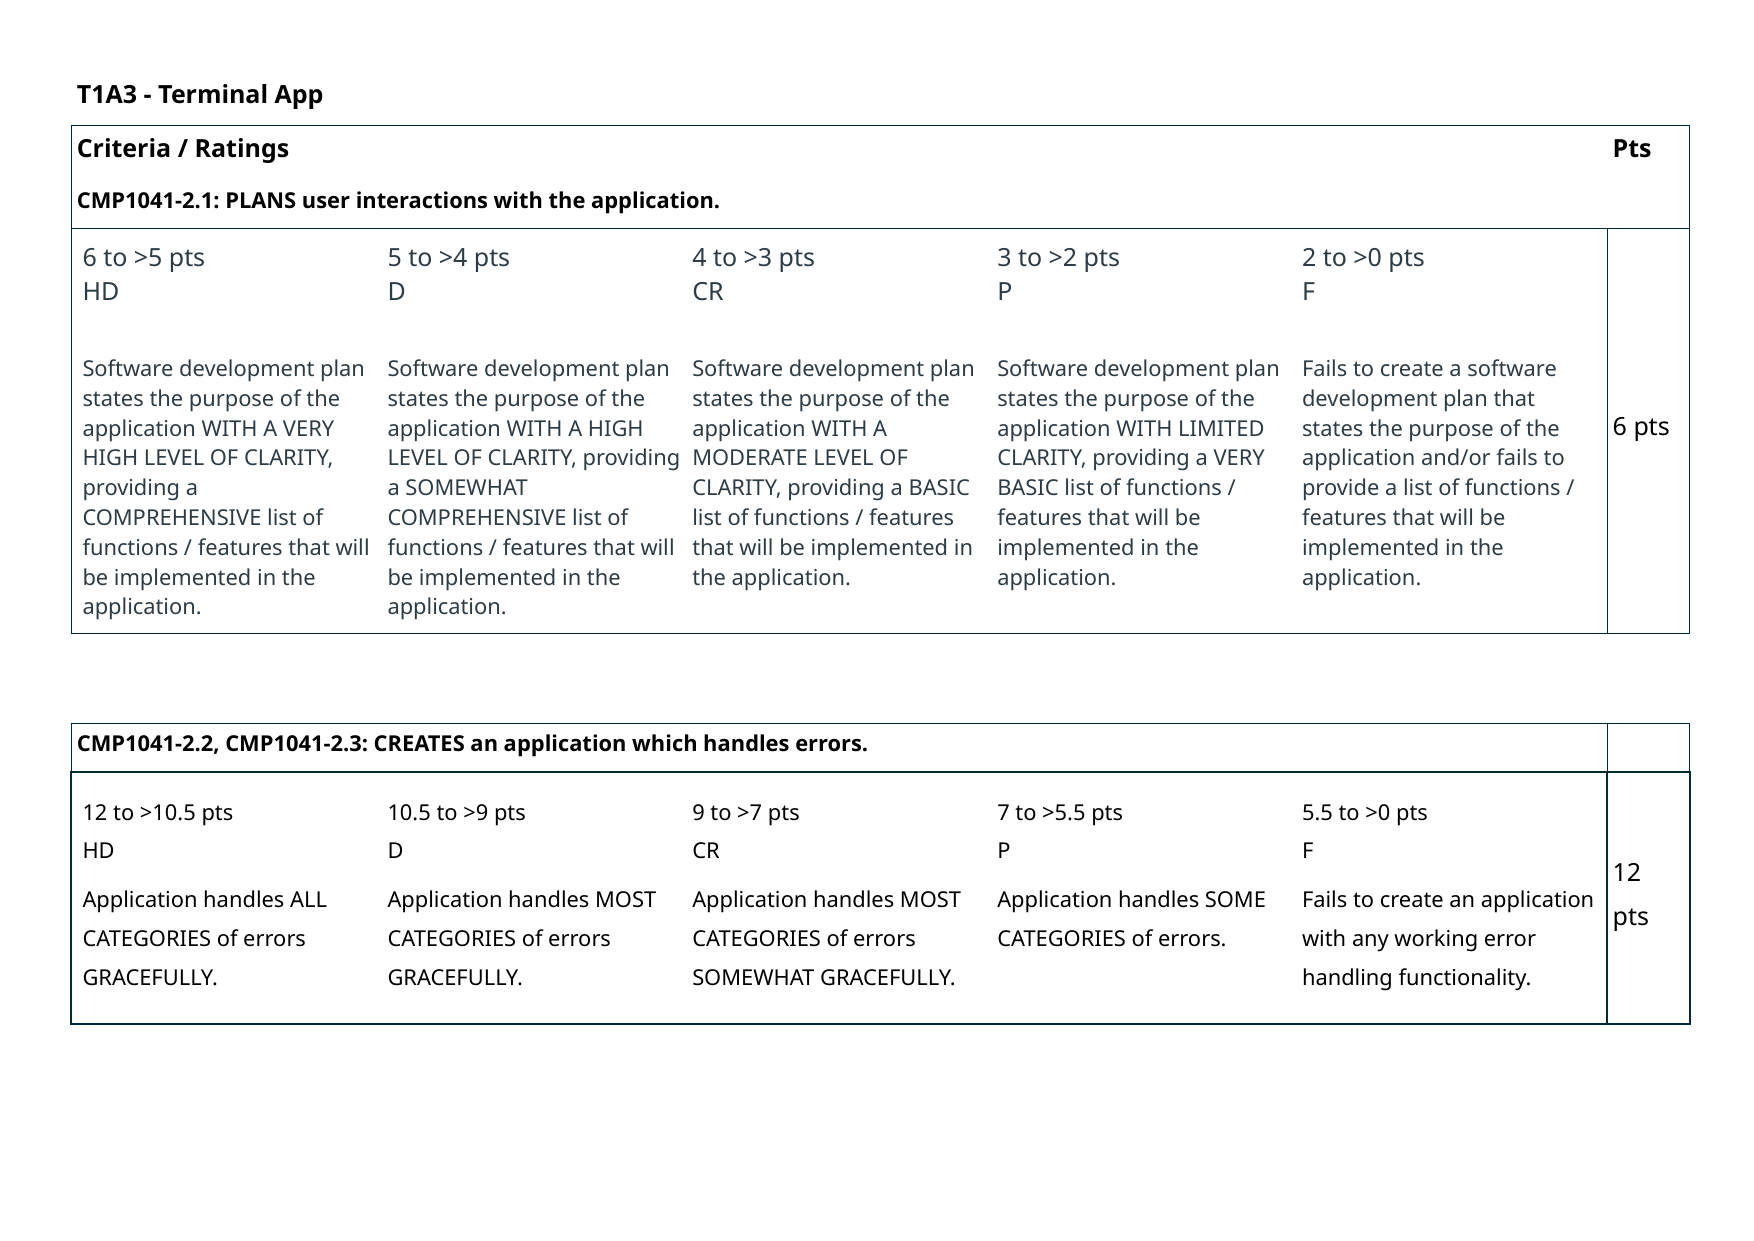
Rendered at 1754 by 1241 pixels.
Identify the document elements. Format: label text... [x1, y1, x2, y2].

table_header 5.5 to >0 pts F [1296, 791, 1601, 878]
table_cell [1607, 634, 1689, 722]
table_cell Application handles MOST CATEGORIES of errors SOMEWHAT GRACEFULLY. [686, 879, 991, 1004]
table_cell Criteria / Ratings [72, 126, 1607, 179]
table_cell CMP1041-2.1: PLANS user interactions with the application. [72, 179, 1689, 228]
table_cell Software development plan states the purpose of the application WITH A MODERATE LEVEL OF CLARITY, providing a BASIC list of functions / features that will be implemented in the application. [686, 347, 991, 627]
table_cell [71, 634, 1607, 722]
table_header 2 to >0 pts F [1296, 234, 1601, 347]
table_cell CMP1041-2.2, CMP1041-2.3: CREATES an application which handles errors. [72, 724, 1607, 771]
table_cell 12 pts [1608, 773, 1689, 1023]
table_cell Software development plan states the purpose of the application WITH A HIGH LEVEL OF CLARITY, providing a SOMEWHAT COMPREHENSIVE list of functions / features that will be implemented in the application. [381, 347, 686, 627]
table_cell Software development plan states the purpose of the application WITH A VERY HIGH LEVEL OF CLARITY, providing a COMPREHENSIVE list of functions / features that will be implemented in the application. [77, 347, 381, 627]
table_cell Application handles MOST CATEGORIES of errors GRACEFULLY. [381, 879, 686, 1004]
table_cell Fails to create an application with any working error handling functionality. [1296, 879, 1601, 1004]
table_header 4 to >3 pts CR [686, 234, 991, 347]
table_cell Pts [1607, 126, 1689, 179]
table_cell 6 pts [1608, 229, 1689, 633]
table_header 10.5 to >9 pts D [381, 791, 686, 878]
table_header 5 to >4 pts D [381, 234, 686, 347]
table_header T1A3 - Terminal App [71, 71, 1689, 125]
table_cell Application handles SOME CATEGORIES of errors. [991, 879, 1296, 1004]
table_cell [72, 773, 1606, 1023]
table_header 9 to >7 pts CR [686, 791, 991, 878]
table_header 6 to >5 pts HD [77, 234, 381, 347]
table_header 7 to >5.5 pts P [991, 791, 1296, 878]
table_cell Software development plan states the purpose of the application WITH LIMITED CLARITY, providing a VERY BASIC list of functions / features that will be implemented in the application. [991, 347, 1296, 627]
table_cell [72, 229, 1607, 633]
table_cell [1608, 724, 1689, 771]
table_header 3 to >2 pts P [991, 234, 1296, 347]
table_cell Application handles ALL CATEGORIES of errors GRACEFULLY. [77, 879, 381, 1004]
table_cell Fails to create a software development plan that states the purpose of the application and/or fails to provide a list of functions / features that will be implemented in the application. [1296, 347, 1601, 627]
table_header 12 to >10.5 pts HD [77, 791, 381, 878]
